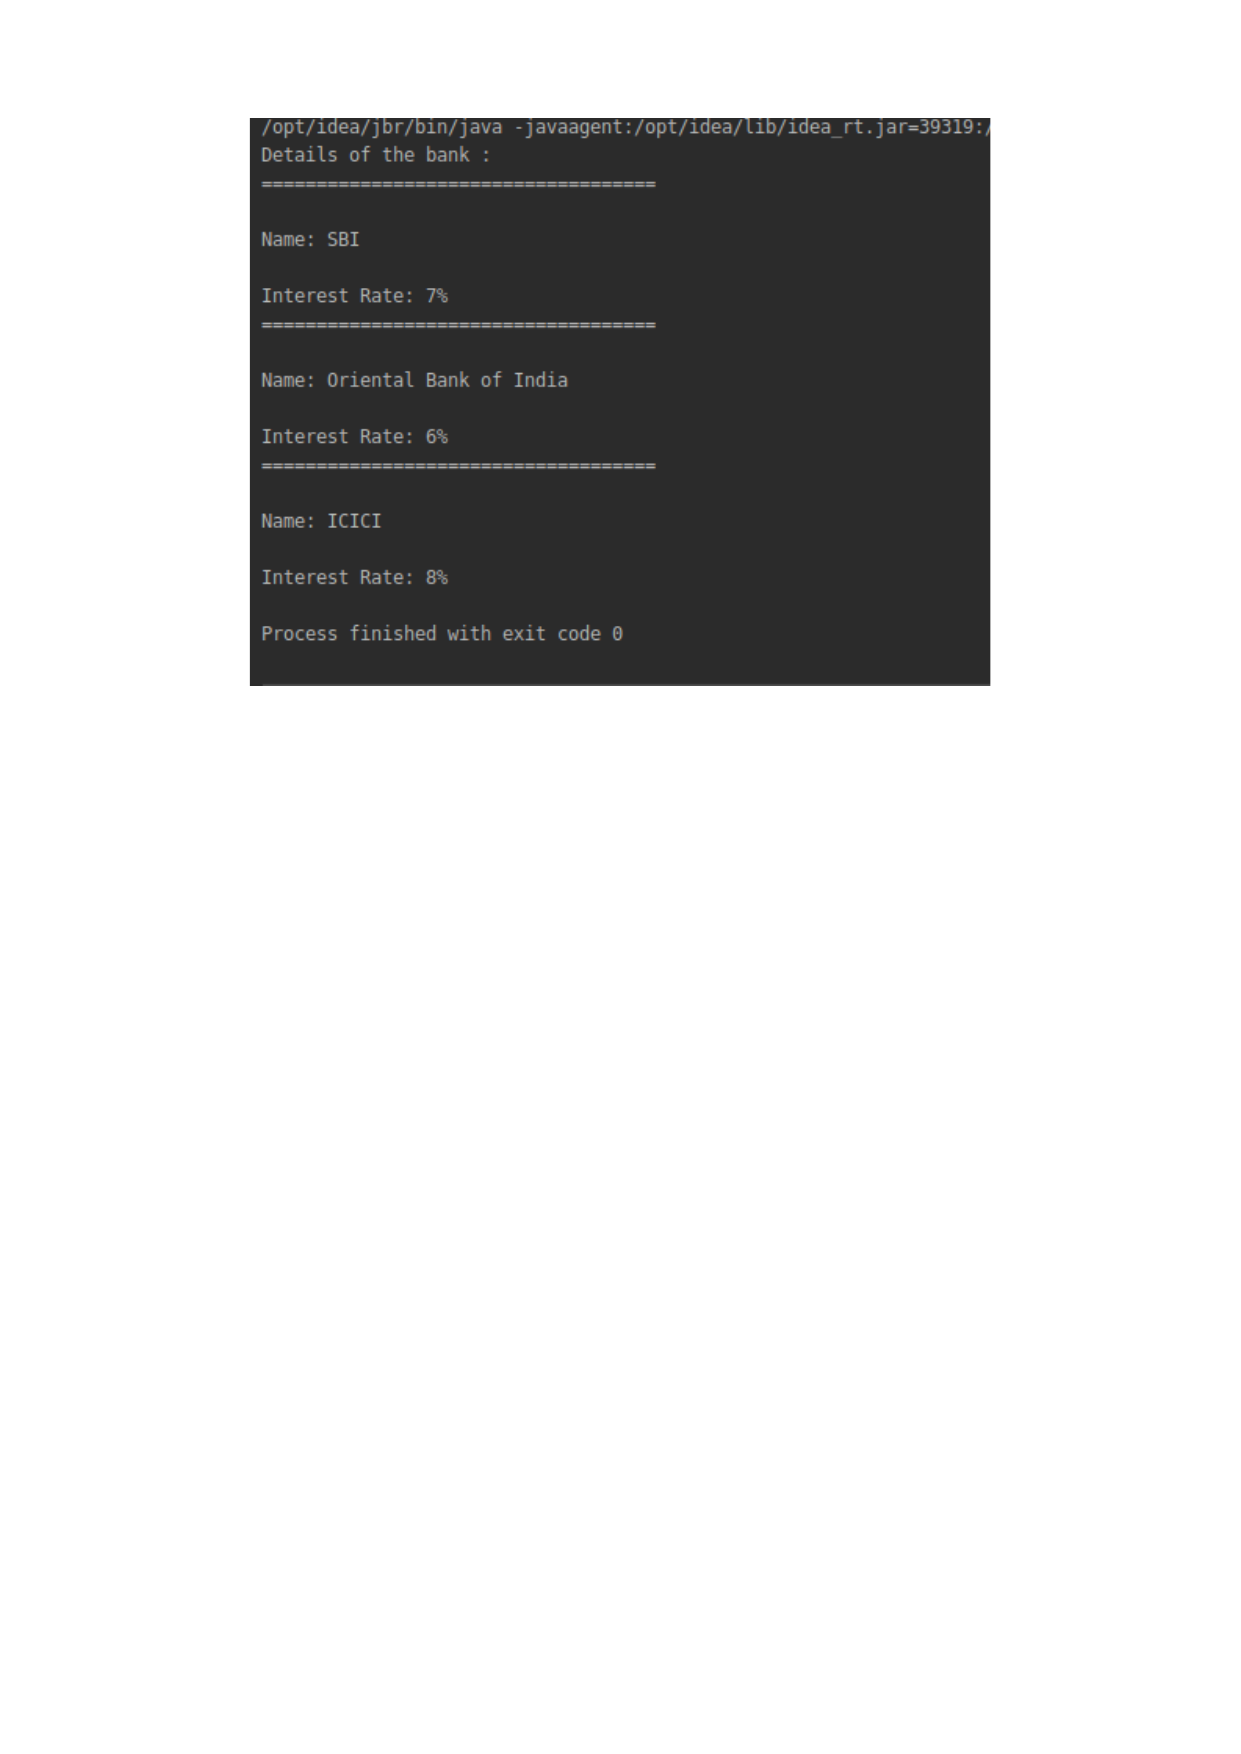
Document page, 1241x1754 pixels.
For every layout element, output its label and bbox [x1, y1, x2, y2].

picture [249, 118, 991, 686]
